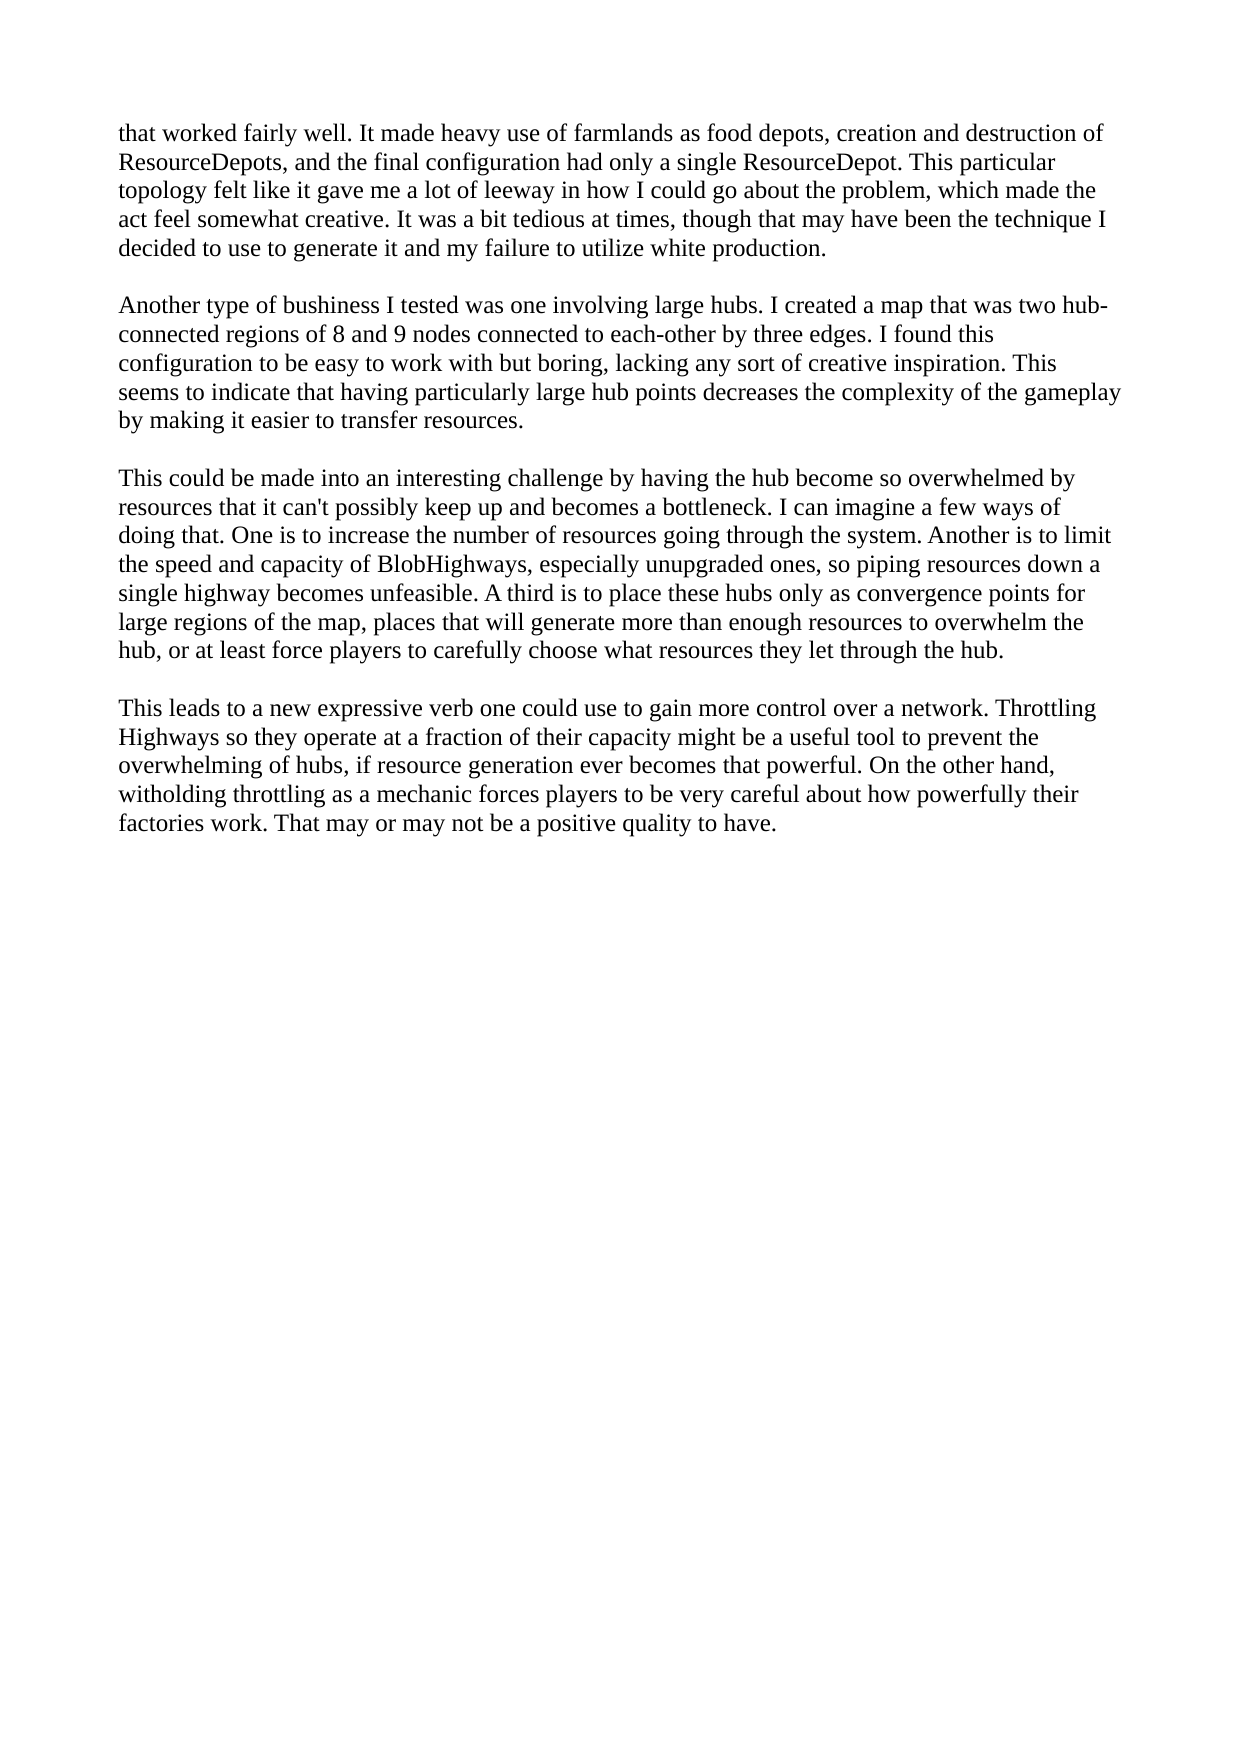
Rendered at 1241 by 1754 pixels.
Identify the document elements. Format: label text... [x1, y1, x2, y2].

text that worked fairly well. It made heavy use of farmlands as food depots, creation and destruction of ResourceDepots, and the final configuration had only a single ResourceDepot. This particular topology felt like it gave me a lot of leeway in how I could go about the problem, which made the act feel somewhat creative. It was a bit tedious at times, though that may have been the technique I decided to use to generate it and my failure to utilize white production. [118, 118, 1122, 262]
text This could be made into an interesting challenge by having the hub become so overwhelmed by resources that it can't possibly keep up and becomes a bottleneck. I can imagine a few ways of doing that. One is to increase the number of resources going through the system. Another is to limit the speed and capacity of BlobHighways, especially unupgraded ones, so piping resources down a single highway becomes unfeasible. A third is to place these hubs only as convergence points for large regions of the map, places that will generate more than enough resources to overwhelm the hub, or at least force players to carefully choose what resources they let through the hub. [118, 463, 1122, 664]
text Another type of bushiness I tested was one involving large hubs. I created a map that was two hub-connected regions of 8 and 9 nodes connected to each-other by three edges. I found this configuration to be easy to work with but boring, lacking any sort of creative inspiration. This seems to indicate that having particularly large hub points decreases the complexity of the gameplay by making it easier to transfer resources. [118, 291, 1122, 434]
text This leads to a new expressive verb one could use to gain more control over a network. Throttling Highways so they operate at a fraction of their capacity might be a useful tool to prevent the overwhelming of hubs, if resource generation ever becomes that powerful. On the other hand, witholding throttling as a mechanic forces players to be very careful about how powerfully their factories work. That may or may not be a positive quality to have. [118, 693, 1122, 837]
